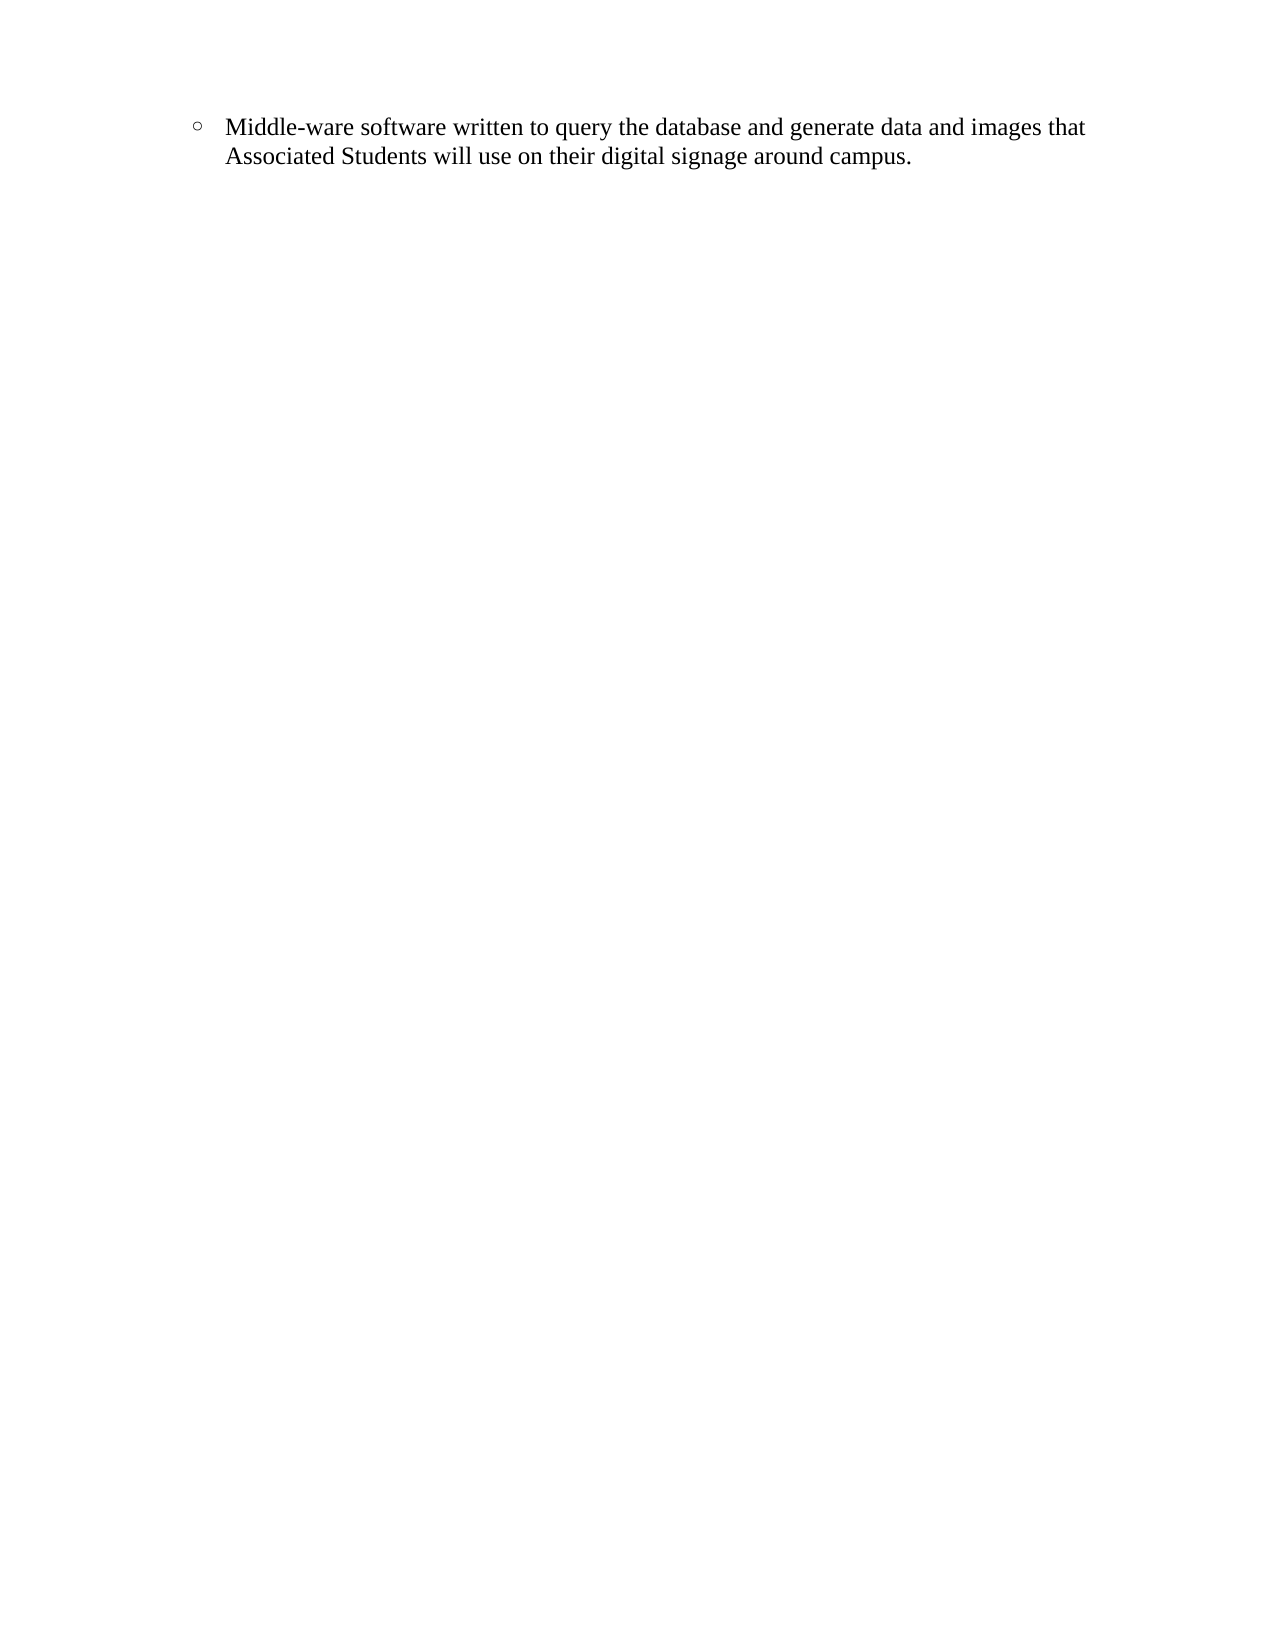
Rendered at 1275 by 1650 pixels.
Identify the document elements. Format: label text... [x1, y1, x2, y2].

list Middle-ware software written to query the database and generate data and images that Associated Students will use on their digital signage around campus. [187, 112, 1162, 170]
